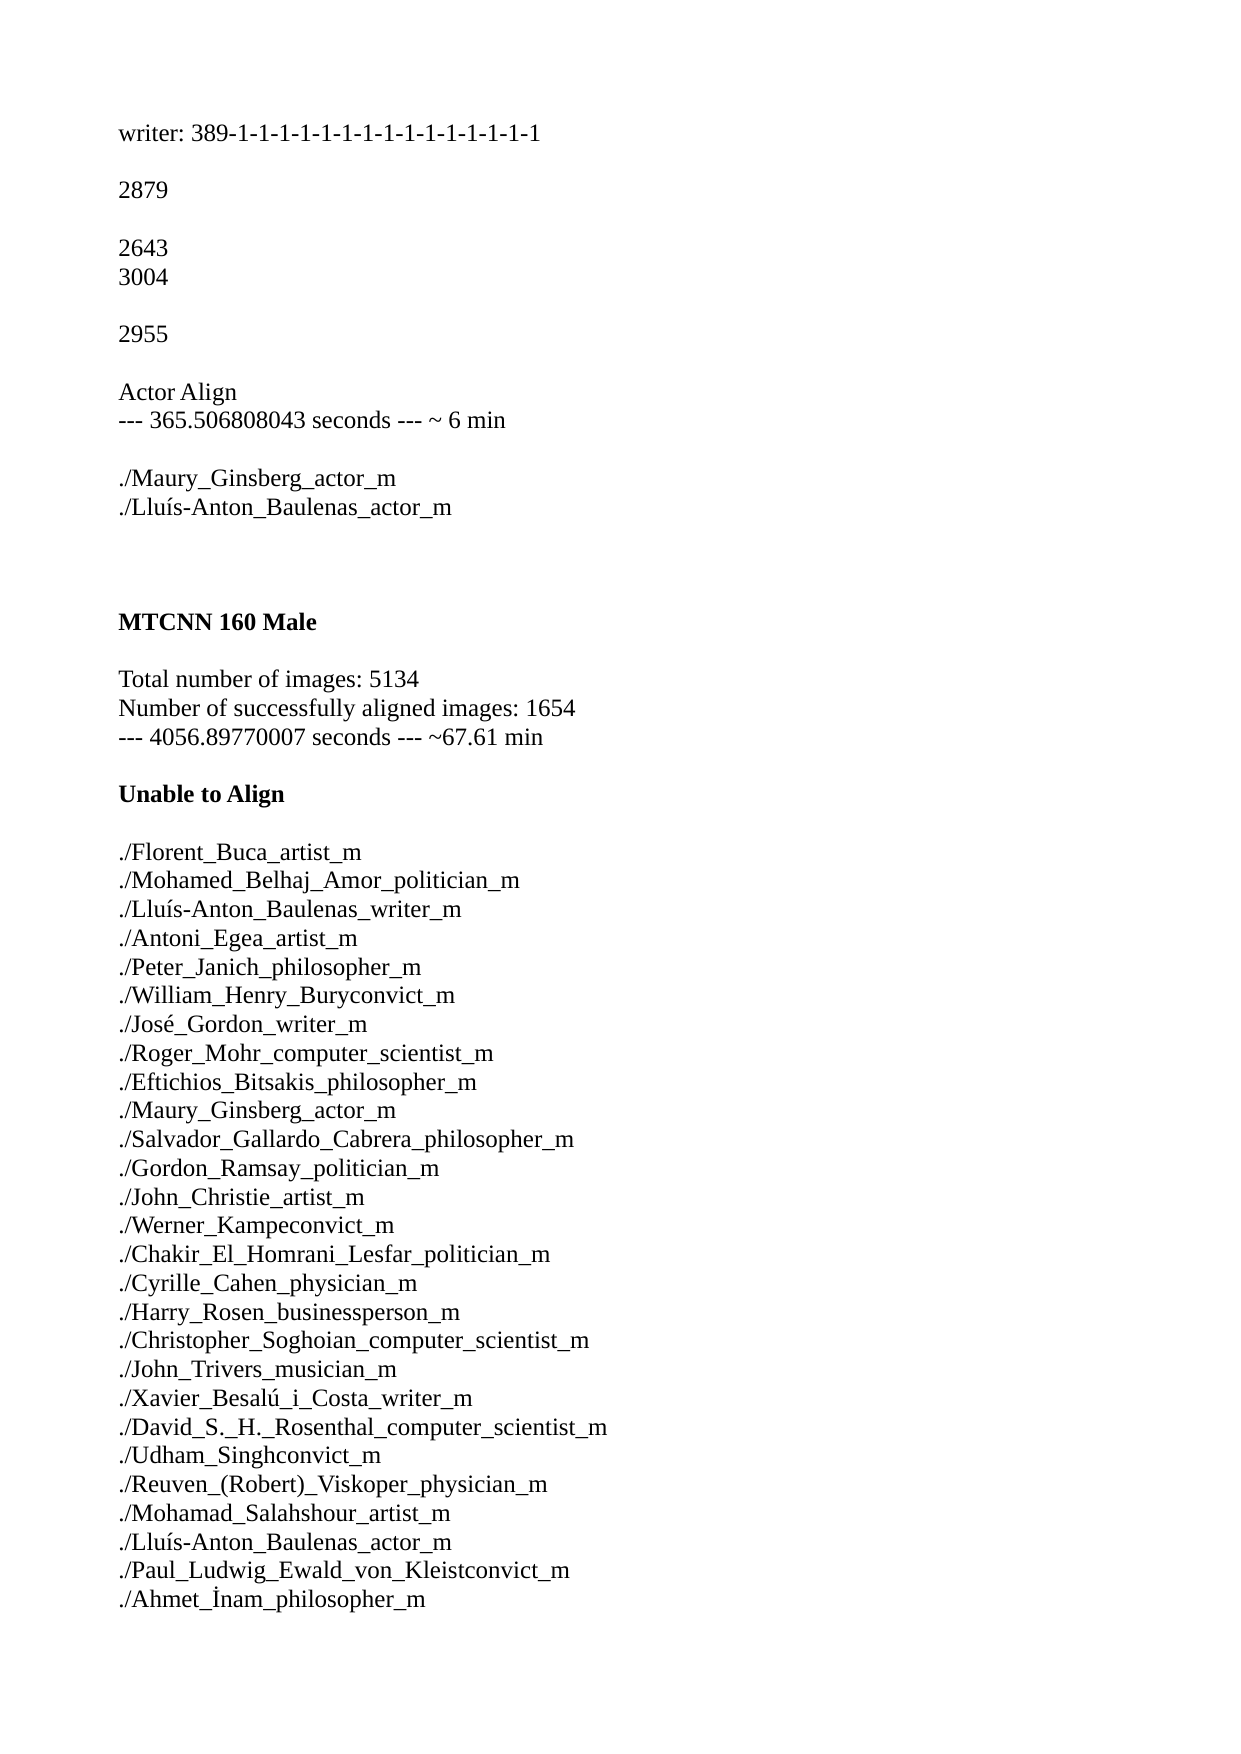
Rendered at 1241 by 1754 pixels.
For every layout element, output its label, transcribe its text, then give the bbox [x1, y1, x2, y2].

text ./Christopher_Soghoian_computer_scientist_m [118, 1326, 1122, 1354]
text ./Gordon_Ramsay_politician_m [118, 1153, 1122, 1182]
text ./Peter_Janich_philosopher_m [118, 952, 1122, 981]
text ./Reuven_(Robert)_Viskoper_physician_m [118, 1469, 1122, 1498]
text ./José_Gordon_writer_m [118, 1009, 1122, 1038]
text Total number of images: 5134 [118, 664, 1122, 693]
text --- 4056.89770007 seconds --- ~67.61 min [118, 722, 1122, 751]
text ./Salvador_Gallardo_Cabrera_philosopher_m [118, 1124, 1122, 1153]
text ./Chakir_El_Homrani_Lesfar_politician_m [118, 1239, 1122, 1268]
text ./Mohamed_Belhaj_Amor_politician_m [118, 866, 1122, 894]
text ./Maury_Ginsberg_actor_m [118, 463, 1122, 492]
text Number of successfully aligned images: 1654 [118, 693, 1122, 722]
text ./Udham_Singhconvict_m [118, 1441, 1122, 1469]
text ./Cyrille_Cahen_physician_m [118, 1268, 1122, 1297]
text ./John_Christie_artist_m [118, 1182, 1122, 1211]
text ./Roger_Mohr_computer_scientist_m [118, 1038, 1122, 1067]
text writer: 389-1-1-1-1-1-1-1-1-1-1-1-1-1-1-1 [118, 118, 1122, 147]
text 2643 [118, 233, 1122, 262]
text MTCNN 160 Male [118, 607, 1122, 636]
text 2879 [118, 176, 1122, 204]
text ./Harry_Rosen_businessperson_m [118, 1297, 1122, 1326]
text ./Lluís-Anton_Baulenas_actor_m [118, 492, 1122, 521]
text ./David_S._H._Rosenthal_computer_scientist_m [118, 1412, 1122, 1441]
text Unable to Align [118, 779, 1122, 808]
text ./Lluís-Anton_Baulenas_actor_m [118, 1527, 1122, 1556]
text ./Antoni_Egea_artist_m [118, 923, 1122, 952]
text ./Werner_Kampeconvict_m [118, 1211, 1122, 1239]
text ./Ahmet_İnam_philosopher_m [118, 1584, 1122, 1613]
text Actor Align [118, 377, 1122, 406]
text ./John_Trivers_musician_m [118, 1354, 1122, 1383]
text ./Mohamad_Salahshour_artist_m [118, 1498, 1122, 1527]
text --- 365.506808043 seconds --- ~ 6 min [118, 406, 1122, 434]
text ./Eftichios_Bitsakis_philosopher_m [118, 1067, 1122, 1096]
text ./William_Henry_Buryconvict_m [118, 981, 1122, 1009]
text ./Xavier_Besalú_i_Costa_writer_m [118, 1383, 1122, 1412]
text 3004 [118, 262, 1122, 291]
text ./Lluís-Anton_Baulenas_writer_m [118, 894, 1122, 923]
text ./Paul_Ludwig_Ewald_von_Kleistconvict_m [118, 1556, 1122, 1584]
text ./Florent_Buca_artist_m [118, 837, 1122, 866]
text 2955 [118, 319, 1122, 348]
text ./Maury_Ginsberg_actor_m [118, 1096, 1122, 1124]
